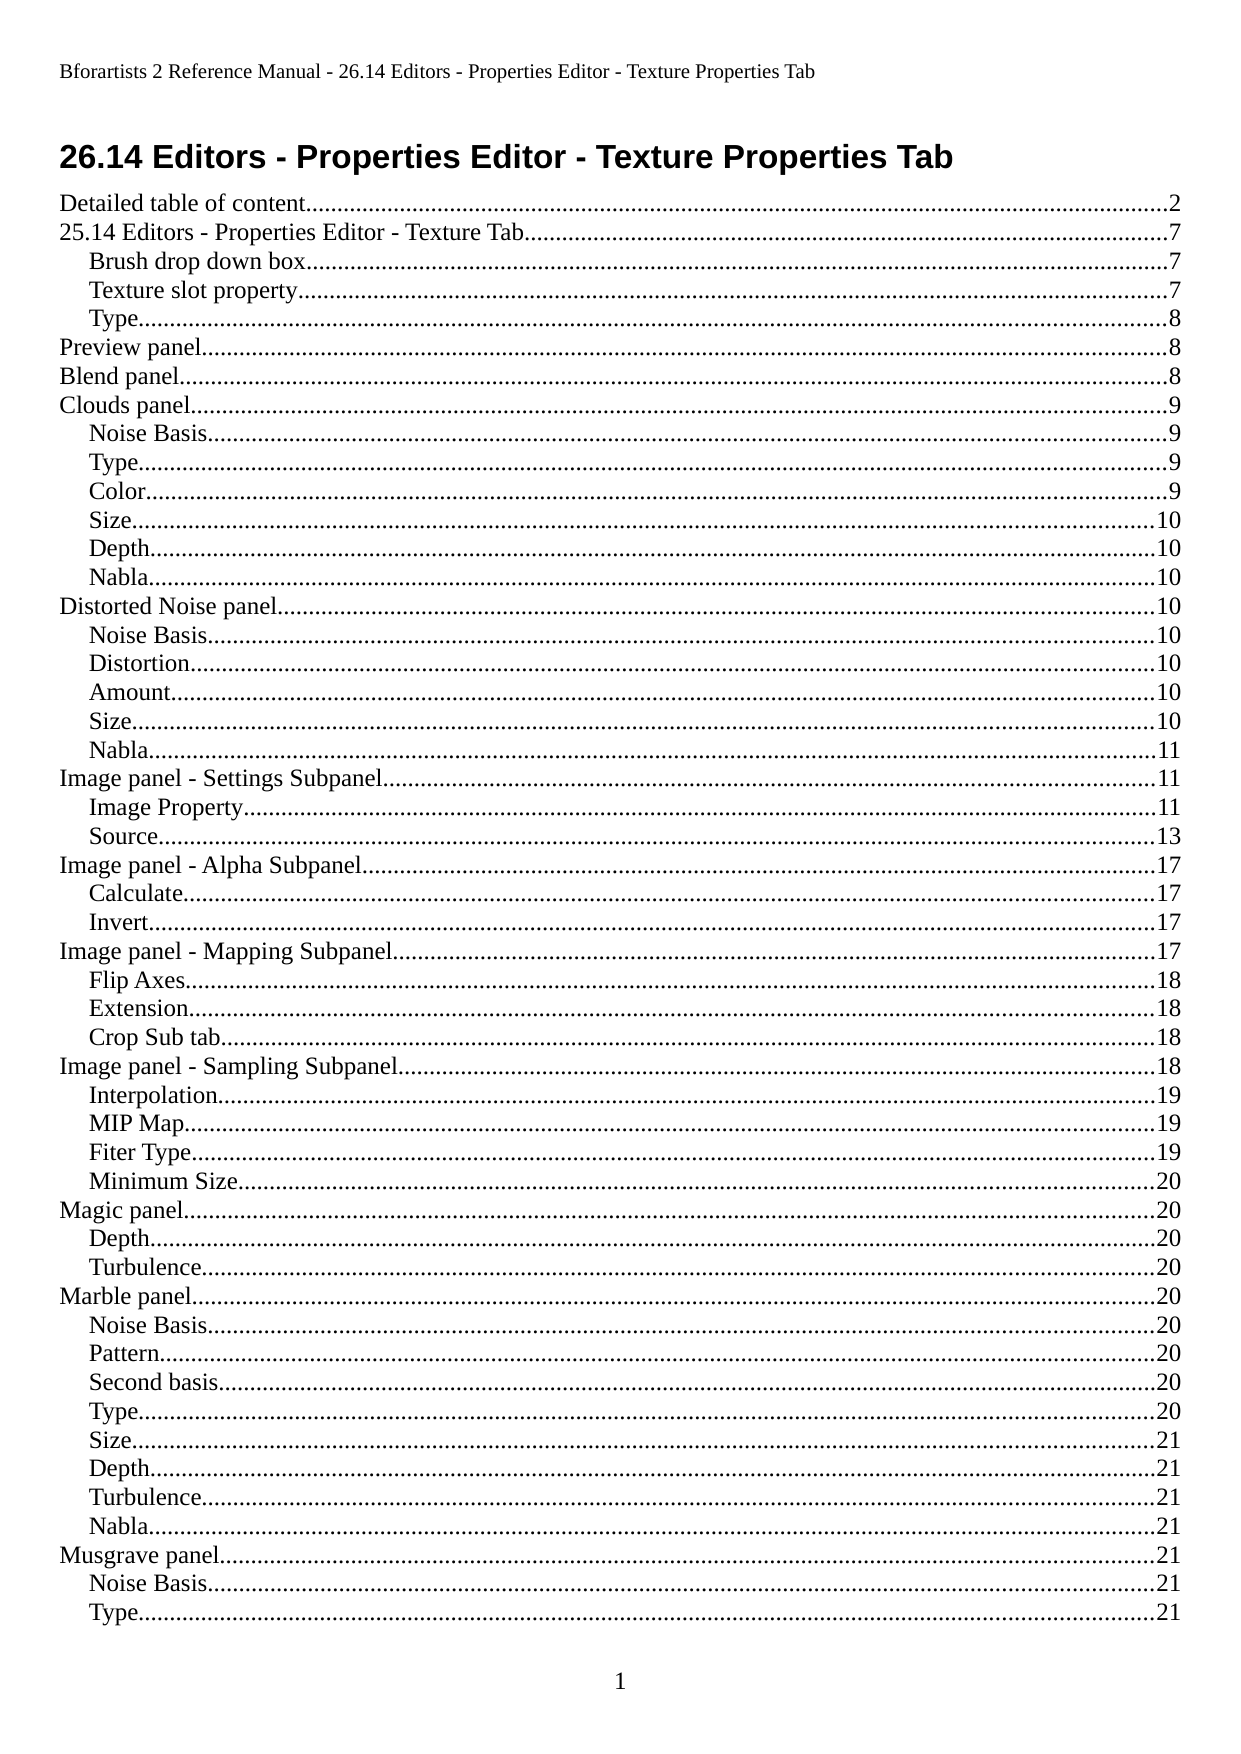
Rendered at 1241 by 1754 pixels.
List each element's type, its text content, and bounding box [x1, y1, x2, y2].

text Depth 10 [88, 533, 1181, 562]
text MIP Map 19 [88, 1108, 1181, 1137]
text Turbulence 20 [88, 1252, 1181, 1281]
text Size 10 [88, 706, 1181, 735]
text Size 21 [88, 1425, 1181, 1453]
text Noise Basis 9 [88, 418, 1181, 447]
text Size 10 [88, 505, 1181, 533]
text Minimum Size 20 [88, 1166, 1181, 1195]
text Extension 18 [88, 993, 1181, 1022]
text Type 20 [88, 1396, 1181, 1425]
text Noise Basis 21 [88, 1568, 1181, 1597]
text Nabla 21 [88, 1511, 1181, 1540]
text Noise Basis 20 [88, 1310, 1181, 1338]
text Nabla 11 [88, 735, 1181, 763]
text Calculate 17 [88, 878, 1181, 907]
text Noise Basis 10 [88, 620, 1181, 648]
text Image panel - Settings Subpanel 11 [59, 763, 1181, 792]
text Type 9 [88, 447, 1181, 476]
text Image panel - Alpha Subpanel 17 [59, 850, 1181, 878]
text Blend panel 8 [59, 361, 1181, 390]
text Nabla 10 [88, 562, 1181, 591]
text Flip Axes 18 [88, 965, 1181, 993]
text Depth 20 [88, 1223, 1181, 1252]
text Detailed table of content 2 [59, 188, 1181, 217]
text Clouds panel 9 [59, 390, 1181, 418]
text Distortion 10 [88, 648, 1181, 677]
text Marble panel 20 [59, 1281, 1181, 1310]
text Depth 21 [88, 1453, 1181, 1482]
text Type 8 [88, 303, 1181, 332]
text Brush drop down box 7 [88, 246, 1181, 275]
text Interpolation 19 [88, 1080, 1181, 1108]
text Image Property 11 [88, 792, 1181, 821]
text Texture slot property 7 [88, 275, 1181, 303]
text Invert 17 [88, 907, 1181, 936]
text Amount 10 [88, 677, 1181, 706]
text Color 9 [88, 476, 1181, 505]
text 25.14 Editors - Properties Editor - Texture Tab 7 [59, 217, 1181, 246]
text Preview panel 8 [59, 332, 1181, 361]
text Image panel - Sampling Subpanel 18 [59, 1051, 1181, 1080]
text Type 21 [88, 1597, 1181, 1626]
text Crop Sub tab 18 [88, 1022, 1181, 1051]
text Musgrave panel 21 [59, 1540, 1181, 1568]
text Fiter Type 19 [88, 1137, 1181, 1166]
text Source 13 [88, 821, 1181, 850]
subtitle 26.14 Editors - Properties Editor - Texture Properties Tab [59, 138, 1181, 176]
text Pattern 20 [88, 1338, 1181, 1367]
text Image panel - Mapping Subpanel 17 [59, 936, 1181, 965]
text Second basis 20 [88, 1367, 1181, 1396]
text Turbulence 21 [88, 1482, 1181, 1511]
text Distorted Noise panel 10 [59, 591, 1181, 620]
text Magic panel 20 [59, 1195, 1181, 1223]
